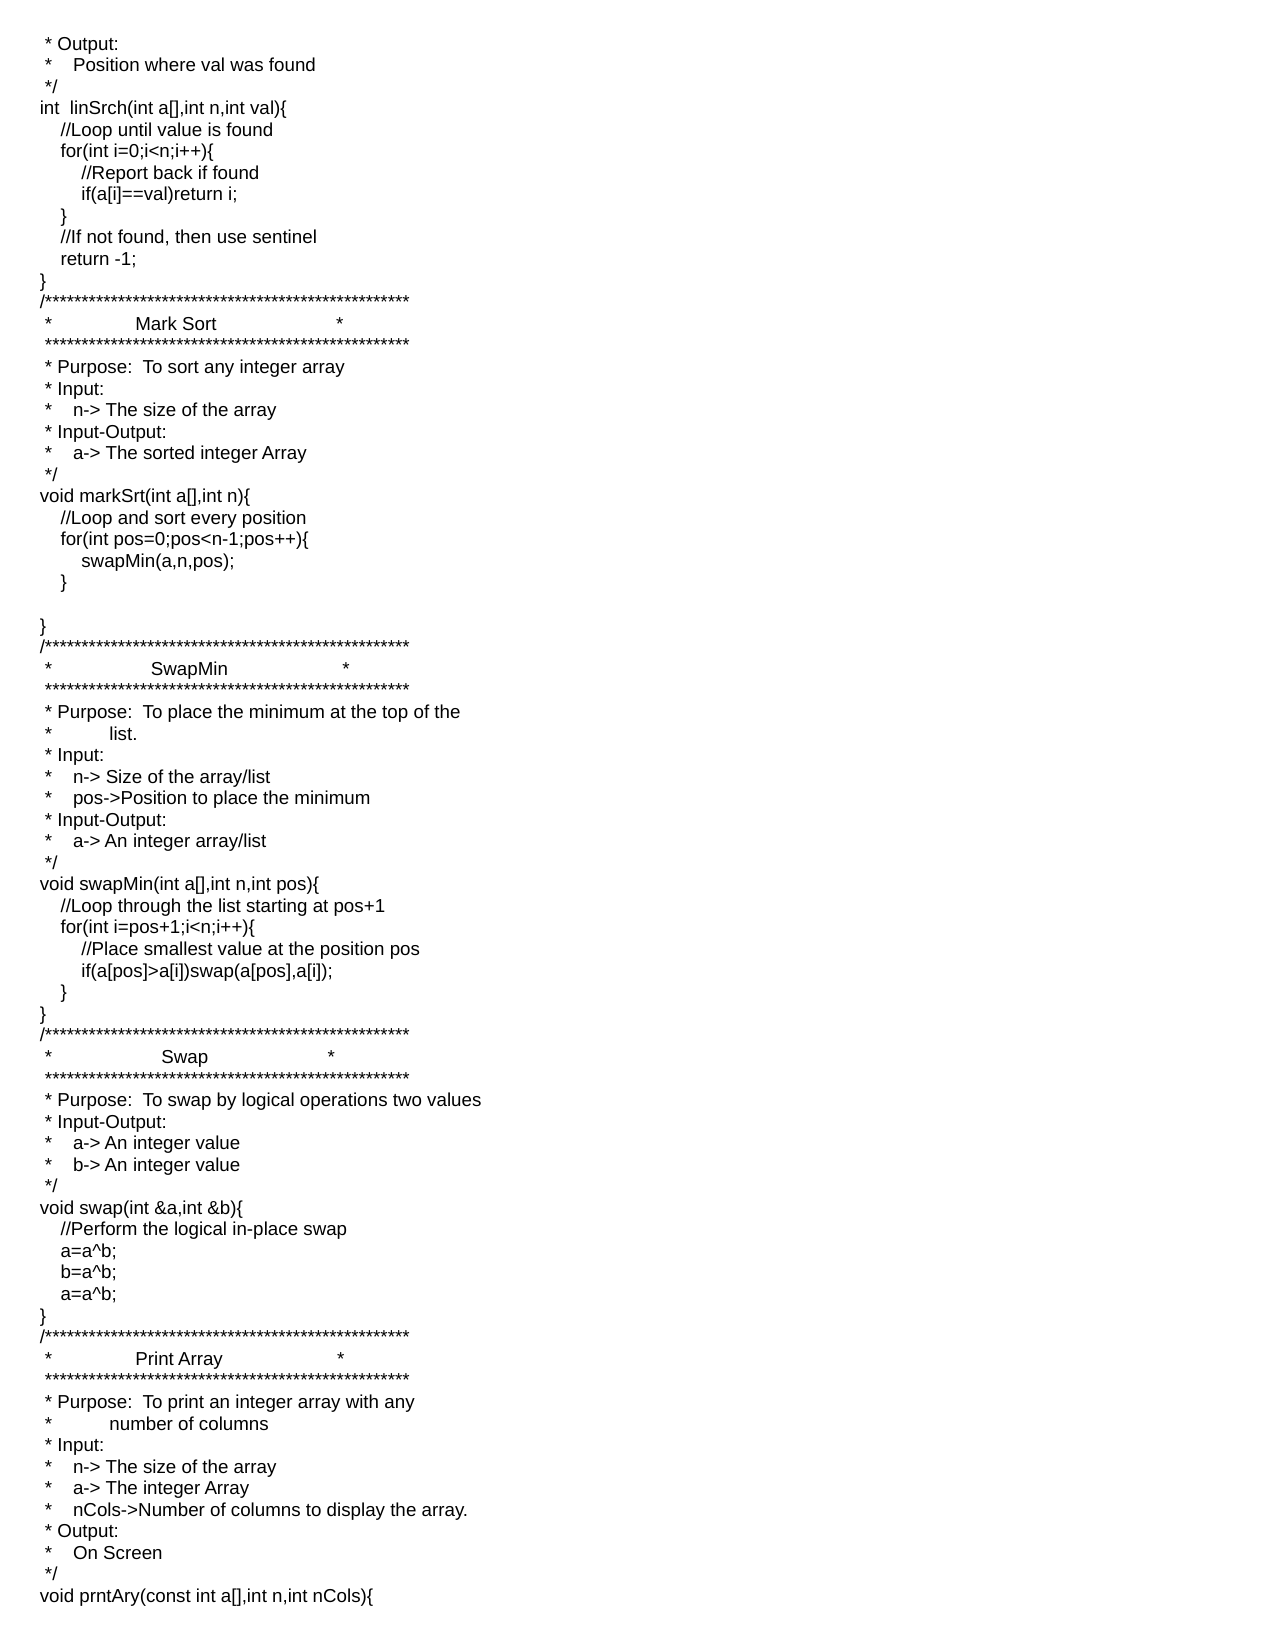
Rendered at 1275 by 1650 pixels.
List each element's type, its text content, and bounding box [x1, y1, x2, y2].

text /************************************************** [39, 1326, 1156, 1348]
text if(a[pos]>a[i])swap(a[pos],a[i]); [39, 959, 1156, 981]
text a=a^b; [39, 1283, 1156, 1304]
text } [39, 269, 1156, 291]
text ************************************************** [39, 334, 1156, 356]
text * Input-Output: [39, 808, 1156, 830]
text * Output: [39, 1520, 1156, 1542]
text //Loop until value is found [39, 118, 1156, 140]
text //Report back if found [39, 162, 1156, 183]
text ************************************************** [39, 1369, 1156, 1391]
text ************************************************** [39, 679, 1156, 701]
text * Position where val was found [39, 54, 1156, 75]
text * Input: [39, 1434, 1156, 1455]
text * Input: [39, 744, 1156, 765]
text /************************************************** [39, 291, 1156, 313]
text */ [39, 75, 1156, 97]
text swapMin(a,n,pos); [39, 550, 1156, 571]
text * Print Array * [39, 1348, 1156, 1369]
text /************************************************** [39, 636, 1156, 658]
text * Purpose: To swap by logical operations two values [39, 1089, 1156, 1110]
text } [39, 981, 1156, 1003]
text */ [39, 1563, 1156, 1585]
text * Input-Output: [39, 420, 1156, 442]
text } [39, 1304, 1156, 1326]
text */ [39, 1175, 1156, 1197]
text void prntAry(const int a[],int n,int nCols){ [39, 1585, 1156, 1606]
text * Output: [39, 32, 1156, 54]
text * b-> An integer value [39, 1153, 1156, 1175]
text } [39, 1003, 1156, 1024]
text * On Screen [39, 1542, 1156, 1563]
text //Place smallest value at the position pos [39, 938, 1156, 959]
text * a-> An integer value [39, 1132, 1156, 1153]
text if(a[i]==val)return i; [39, 183, 1156, 205]
text for(int i=pos+1;i<n;i++){ [39, 916, 1156, 938]
text } [39, 571, 1156, 593]
text * pos->Position to place the minimum [39, 787, 1156, 808]
text //Perform the logical in-place swap [39, 1218, 1156, 1240]
text for(int pos=0;pos<n-1;pos++){ [39, 528, 1156, 550]
text * a-> An integer array/list [39, 830, 1156, 852]
text * n-> The size of the array [39, 1455, 1156, 1477]
text * a-> The integer Array [39, 1477, 1156, 1498]
text */ [39, 463, 1156, 485]
text * Input: [39, 377, 1156, 399]
text //If not found, then use sentinel [39, 226, 1156, 248]
text //Loop and sort every position [39, 507, 1156, 528]
text int linSrch(int a[],int n,int val){ [39, 97, 1156, 118]
text * Purpose: To place the minimum at the top of the [39, 701, 1156, 722]
text void swap(int &a,int &b){ [39, 1197, 1156, 1218]
text b=a^b; [39, 1261, 1156, 1283]
text * n-> Size of the array/list [39, 765, 1156, 787]
text void swapMin(int a[],int n,int pos){ [39, 873, 1156, 895]
text a=a^b; [39, 1240, 1156, 1261]
text * Input-Output: [39, 1110, 1156, 1132]
text * Purpose: To sort any integer array [39, 356, 1156, 377]
text * list. [39, 722, 1156, 744]
text * nCols->Number of columns to display the array. [39, 1498, 1156, 1520]
text } [39, 614, 1156, 636]
text } [39, 205, 1156, 226]
text * SwapMin * [39, 658, 1156, 679]
text void markSrt(int a[],int n){ [39, 485, 1156, 507]
text return -1; [39, 248, 1156, 269]
text /************************************************** [39, 1024, 1156, 1046]
text * a-> The sorted integer Array [39, 442, 1156, 463]
text * Swap * [39, 1046, 1156, 1067]
text */ [39, 852, 1156, 873]
text //Loop through the list starting at pos+1 [39, 895, 1156, 916]
text * Purpose: To print an integer array with any [39, 1391, 1156, 1412]
text for(int i=0;i<n;i++){ [39, 140, 1156, 162]
text * n-> The size of the array [39, 399, 1156, 420]
text * number of columns [39, 1412, 1156, 1434]
text ************************************************** [39, 1067, 1156, 1089]
text * Mark Sort * [39, 313, 1156, 334]
